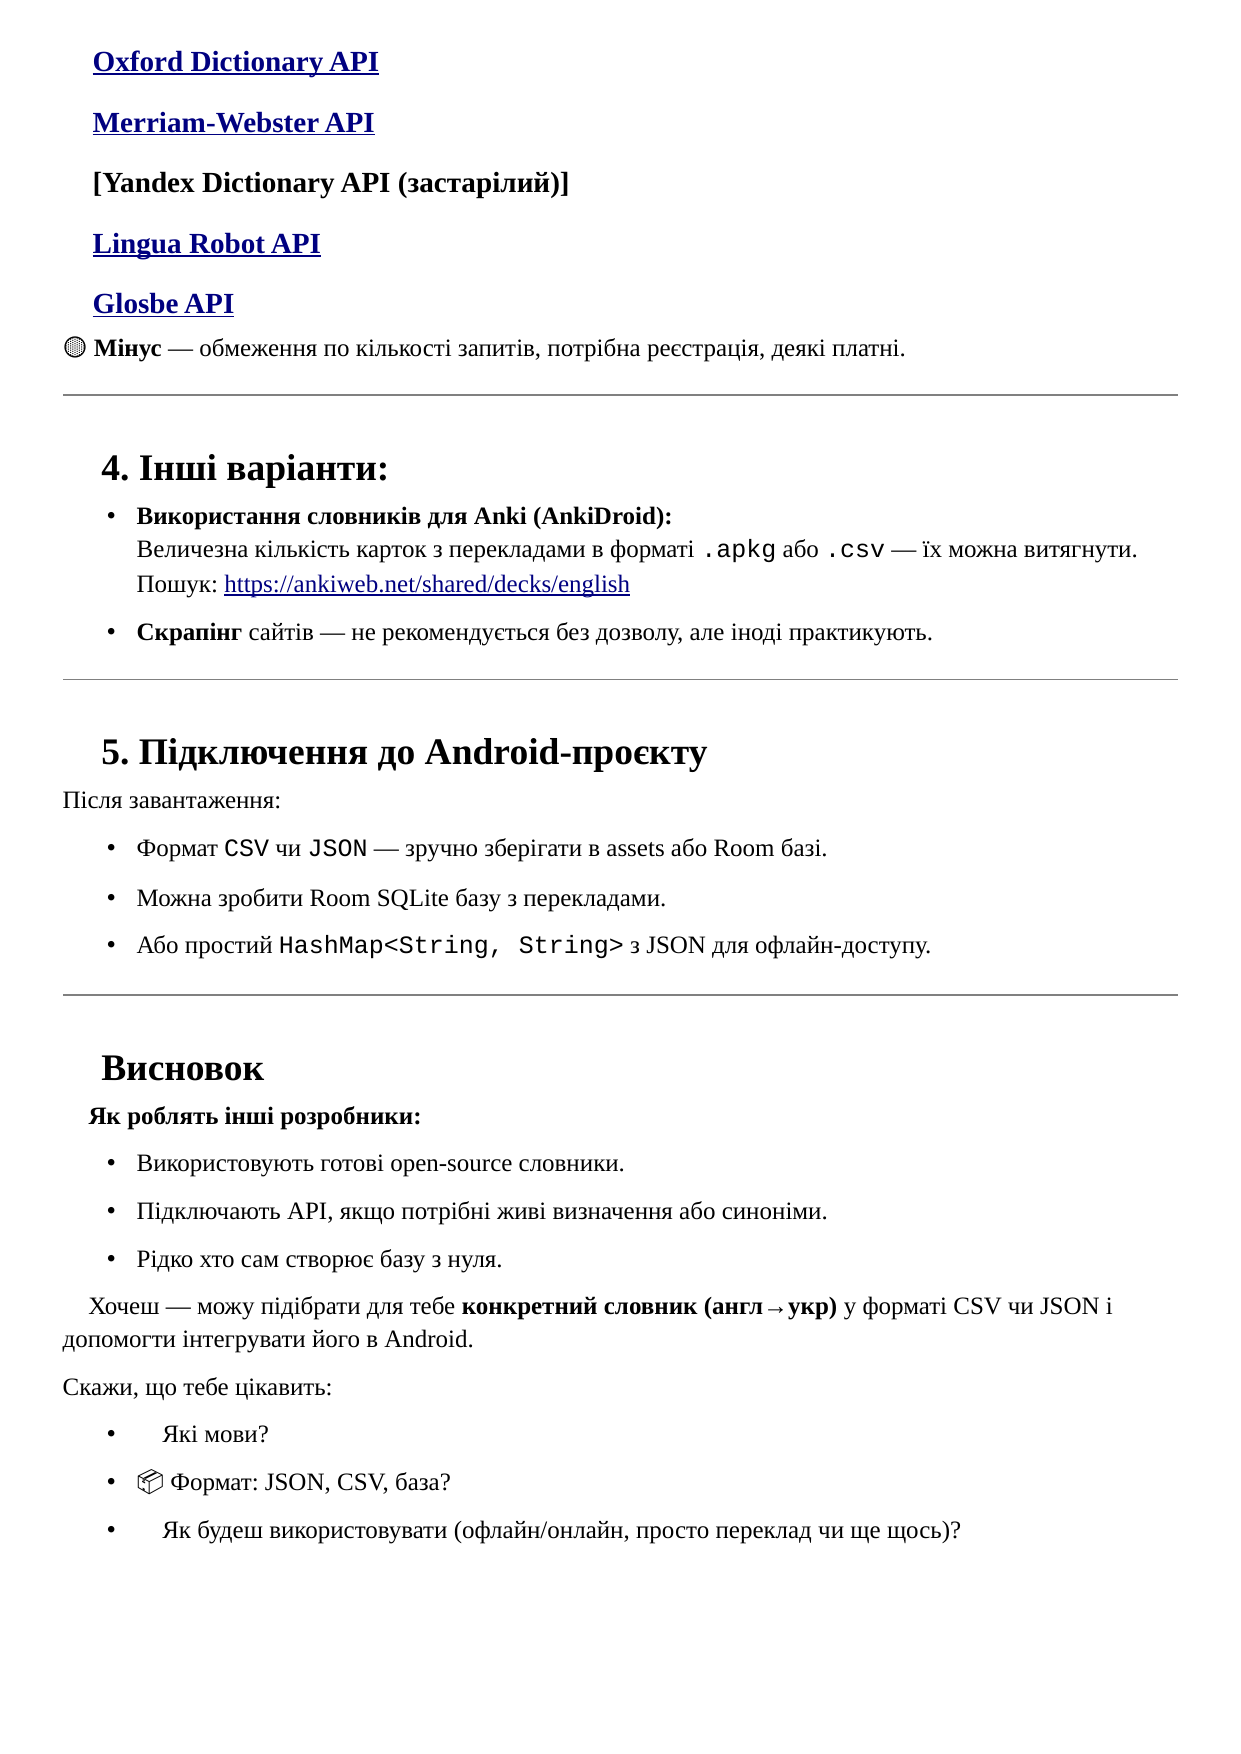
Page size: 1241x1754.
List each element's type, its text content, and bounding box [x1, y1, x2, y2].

subtitle 🔸 [Yandex Dictionary API (застарілий)] [62, 165, 1178, 199]
subtitle 🔚 Висновок [62, 1045, 1178, 1088]
list Скрапінг сайтів — не рекомендується без дозволу, але іноді практикують. [107, 617, 1178, 645]
text 📌 Як роблять інші розробники: [62, 1101, 1178, 1130]
subtitle 🔸 Lingua Robot API [62, 226, 1178, 259]
list Використовують готові open-source словники. [107, 1148, 1178, 1177]
subtitle 🧰 4. Інші варіанти: [62, 445, 1178, 488]
subtitle 🧪 5. Підключення до Android-проєкту [62, 729, 1178, 772]
subtitle 🔸 Merriam-Webster API [62, 105, 1178, 138]
list 📦 Формат: JSON, CSV, база? [107, 1467, 1178, 1496]
text Після завантаження: [62, 785, 1178, 814]
list 🔠 Які мови? [107, 1419, 1178, 1448]
text Скажи, що тебе цікавить: [62, 1372, 1178, 1401]
list Можна зробити Room SQLite базу з перекладами. [107, 883, 1178, 911]
text 💡 Хочеш — можу підібрати для тебе конкретний словник (англ→укр) у форматі CSV чи JSON і допомогти інтегрувати його в Android. [62, 1291, 1178, 1353]
list 📱 Як будеш використовувати (офлайн/онлайн, просто переклад чи ще щось)? [107, 1515, 1178, 1543]
subtitle 🔸 Oxford Dictionary API [62, 44, 1178, 78]
subtitle 🔸 Glosbe API [62, 287, 1178, 320]
list Рідко хто сам створює базу з нуля. [107, 1244, 1178, 1272]
list Формат CSV чи JSON — зручно зберігати в assets або Room базі. [107, 833, 1178, 863]
text 🟡 Мінус — обмеження по кількості запитів, потрібна реєстрація, деякі платні. [62, 333, 1178, 361]
list Або простий HashMap<String, String> з JSON для офлайн-доступу. [107, 930, 1178, 961]
list Підключають API, якщо потрібні живі визначення або синоніми. [107, 1196, 1178, 1225]
list Використання словників для Anki (AnkiDroid): Величезна кількість карток з перекладами в форматі .apkg або .csv — їх можна витягнути. Пошук: https://ankiweb.net/shared/decks/english [107, 501, 1178, 598]
